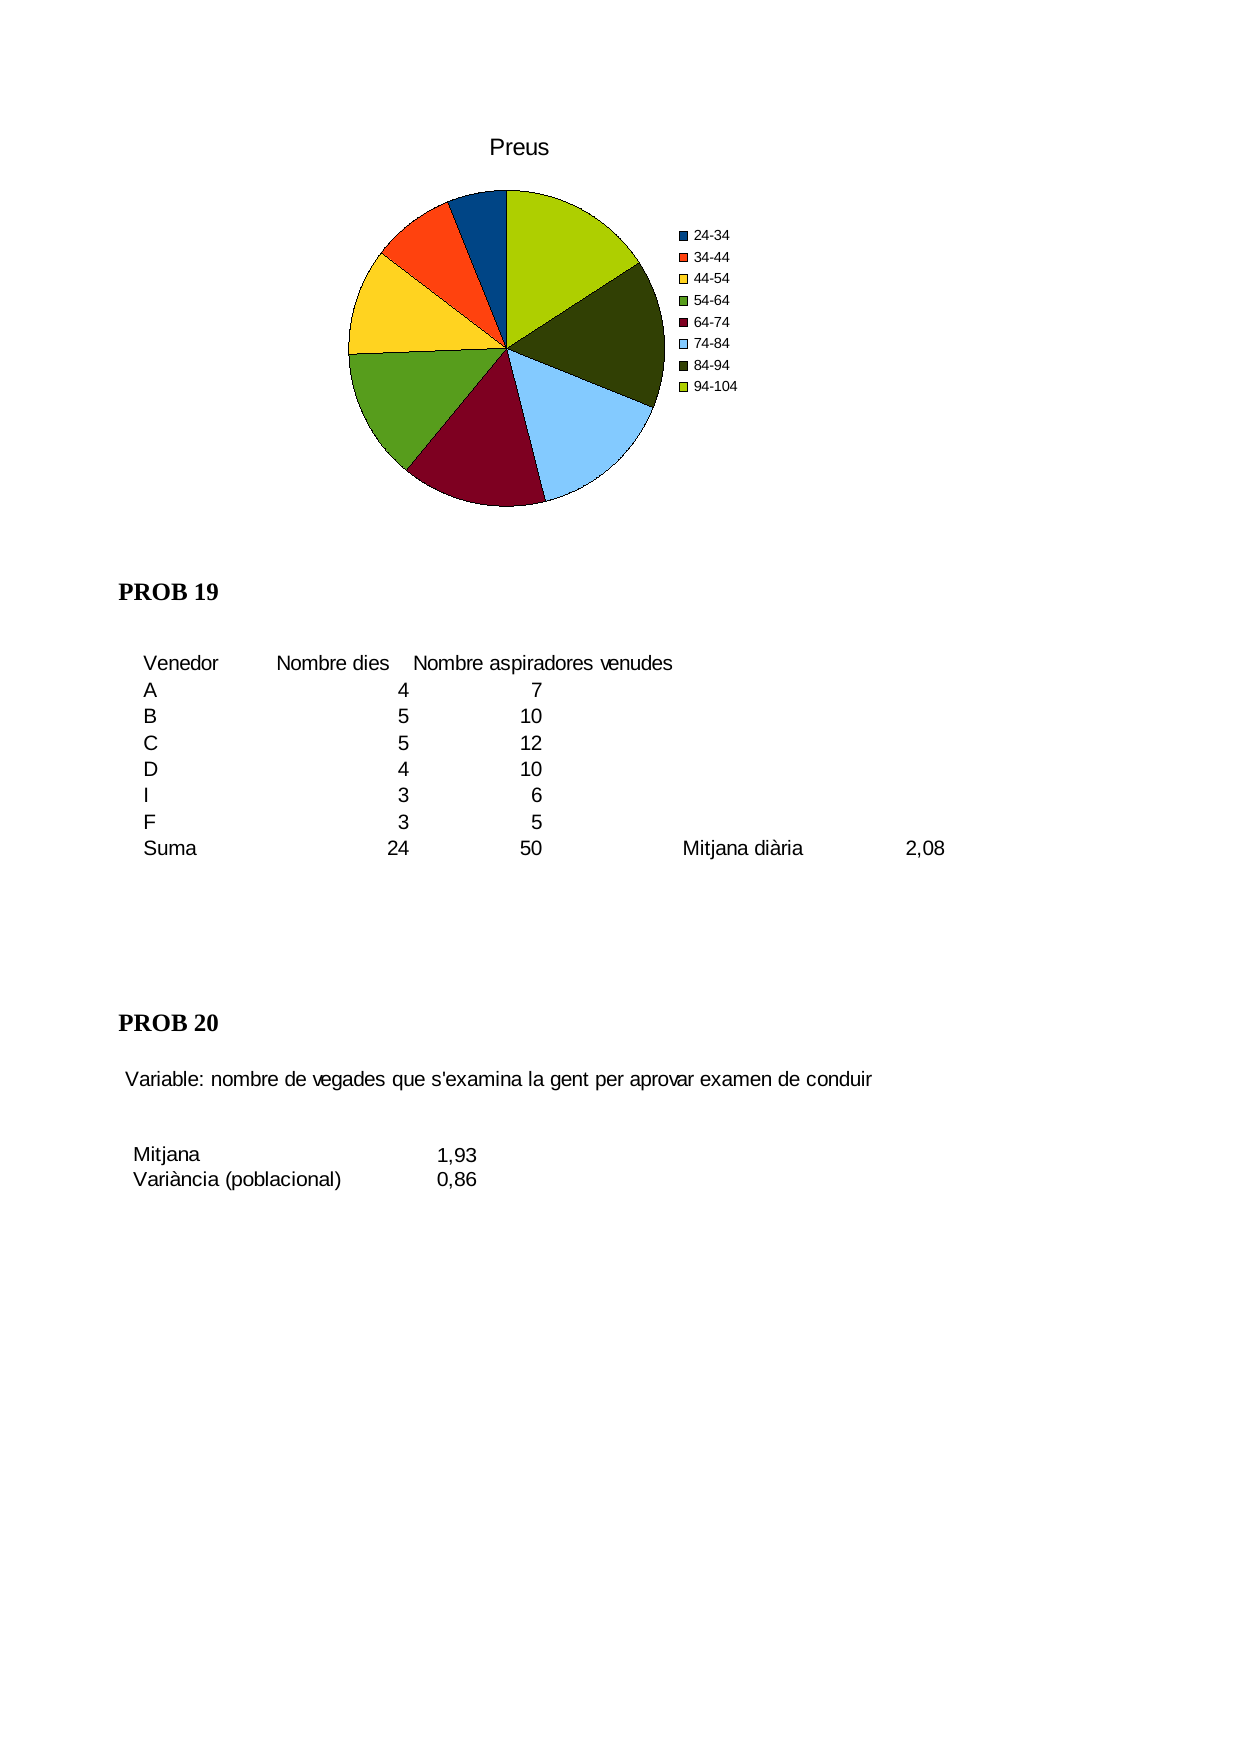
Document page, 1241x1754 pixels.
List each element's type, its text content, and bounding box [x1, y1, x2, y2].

text PROB 19 [118, 577, 1122, 605]
text PROB 20 [118, 1008, 1122, 1037]
